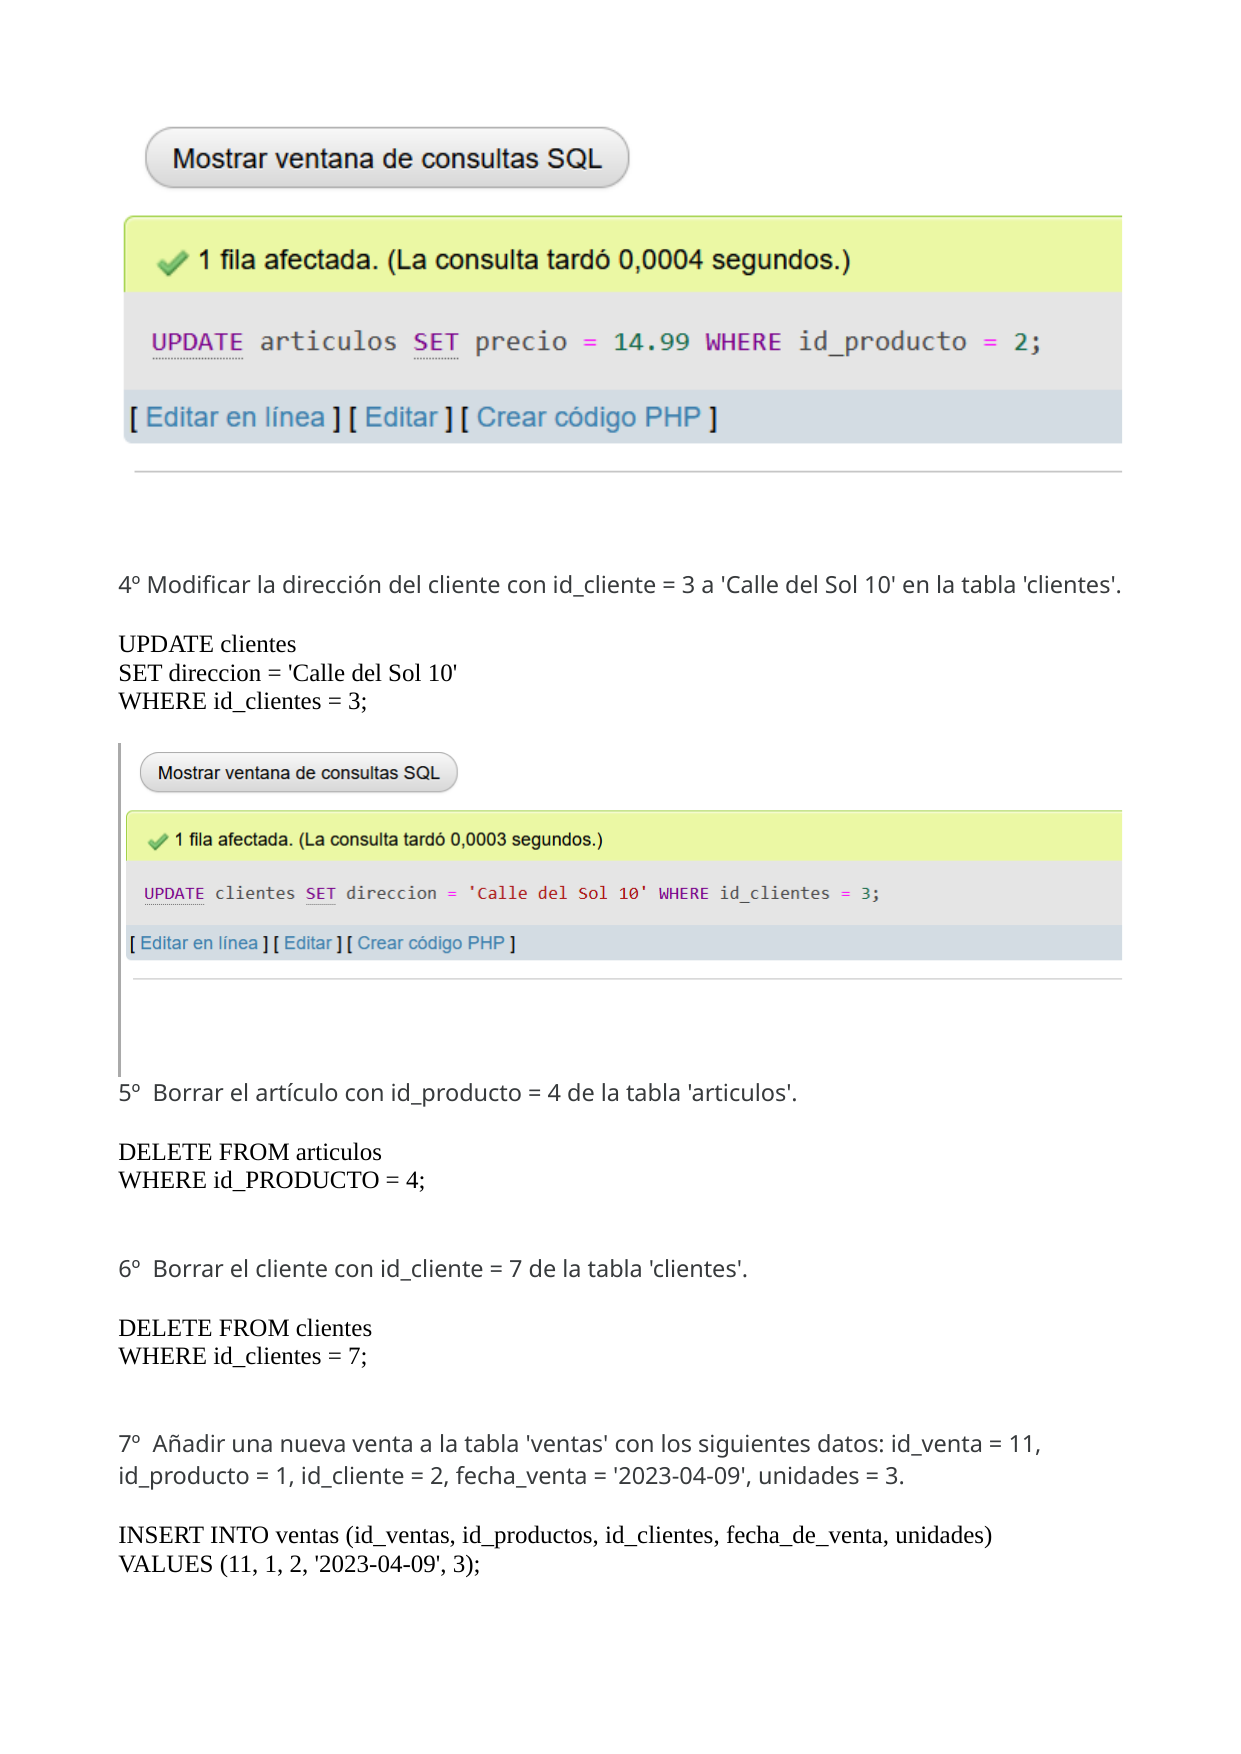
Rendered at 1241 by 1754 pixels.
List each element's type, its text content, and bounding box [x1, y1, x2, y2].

text WHERE id_clientes = 3; [118, 686, 1122, 715]
text SET direccion = 'Calle del Sol 10' [118, 658, 1122, 686]
text 4º Modificar la dirección del cliente con id_cliente = 3 a 'Calle del Sol 10' en la tabla 'clientes'. [118, 569, 1122, 600]
text WHERE id_clientes = 7; [118, 1341, 1122, 1370]
text INSERT INTO ventas (id_ventas, id_productos, id_clientes, fecha_de_venta, unidades) [118, 1520, 1122, 1549]
picture [118, 118, 1123, 569]
text 7º Añadir una nueva venta a la tabla 'ventas' con los siguientes datos: id_venta = 11, id_producto = 1, id_cliente = 2, fecha_venta = '2023-04-09', unidades = 3. [118, 1428, 1122, 1492]
text DELETE FROM articulos [118, 1137, 1122, 1166]
text DELETE FROM clientes [118, 1313, 1122, 1341]
text 5º Borrar el artículo con id_producto = 4 de la tabla 'articulos'. [118, 1077, 1122, 1108]
text WHERE id_PRODUCTO = 4; [118, 1166, 1122, 1194]
text 6º Borrar el cliente con id_cliente = 7 de la tabla 'clientes'. [118, 1252, 1122, 1284]
text UPDATE clientes [118, 629, 1122, 658]
picture [118, 743, 1123, 1077]
text VALUES (11, 1, 2, '2023-04-09', 3); [118, 1549, 1122, 1578]
